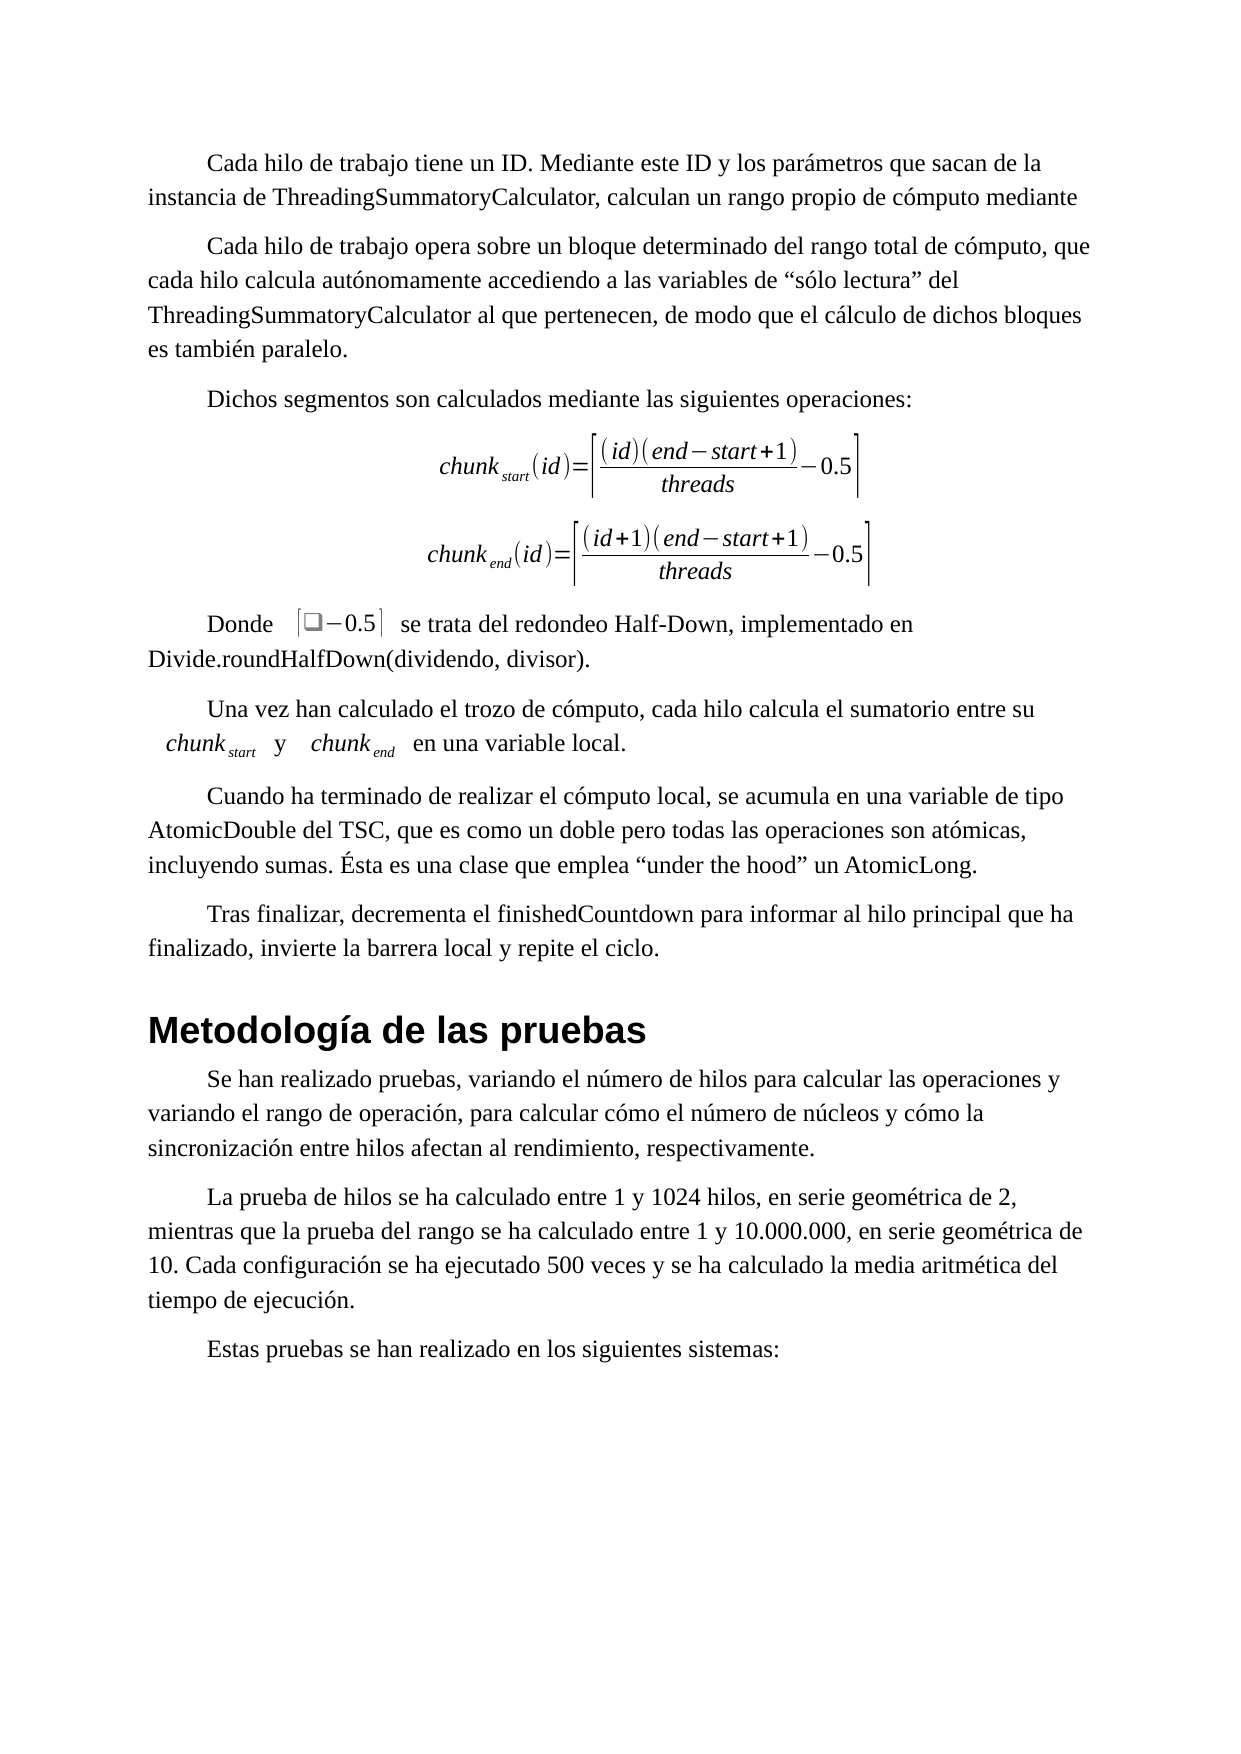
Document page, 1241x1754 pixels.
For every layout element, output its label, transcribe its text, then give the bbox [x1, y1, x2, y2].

subtitle Metodología de las pruebas [148, 1007, 1093, 1051]
text Donde se trata del redondeo Half-Down, implementado en Divide.roundHalfDown(dividendo, divisor). [148, 608, 1093, 673]
text Una vez han calculado el trozo de cómputo, cada hilo calcula el sumatorio entre su y en una variable local. [148, 694, 1093, 761]
text Se han realizado pruebas, variando el número de hilos para calcular las operaciones y variando el rango de operación, para calcular cómo el número de núcleos y cómo la sincronización entre hilos afectan al rendimiento, respectivamente. [148, 1064, 1093, 1161]
text Cada hilo de trabajo tiene un ID. Mediante este ID y los parámetros que sacan de la instancia de ThreadingSummatoryCalculator, calculan un rango propio de cómputo mediante [148, 148, 1093, 211]
text La prueba de hilos se ha calculado entre 1 y 1024 hilos, en serie geométrica de 2, mientras que la prueba del rango se ha calculado entre 1 y 10.000.000, en serie geométrica de 10. Cada configuración se ha ejecutado 500 veces y se ha calculado la media aritmética del tiempo de ejecución. [148, 1182, 1093, 1314]
text Cada hilo de trabajo opera sobre un bloque determinado del rango total de cómputo, que cada hilo calcula autónomamente accediendo a las variables de “sólo lectura” del ThreadingSummatoryCalculator al que pertenecen, de modo que el cálculo de dichos bloques es también paralelo. [148, 231, 1093, 363]
text Dichos segmentos son calculados mediante las siguientes operaciones: [148, 384, 1093, 412]
text Tras finalizar, decrementa el finishedCountdown para informar al hilo principal que ha finalizado, invierte la barrera local y repite el ciclo. [148, 899, 1093, 962]
text Estas pruebas se han realizado en los siguientes sistemas: [148, 1334, 1093, 1363]
text Cuando ha terminado de realizar el cómputo local, se acumula en una variable de tipo AtomicDouble del TSC, que es como un doble pero todas las operaciones son atómicas, incluyendo sumas. Ésta es una clase que emplea “under the hood” un AtomicLong. [148, 781, 1093, 879]
